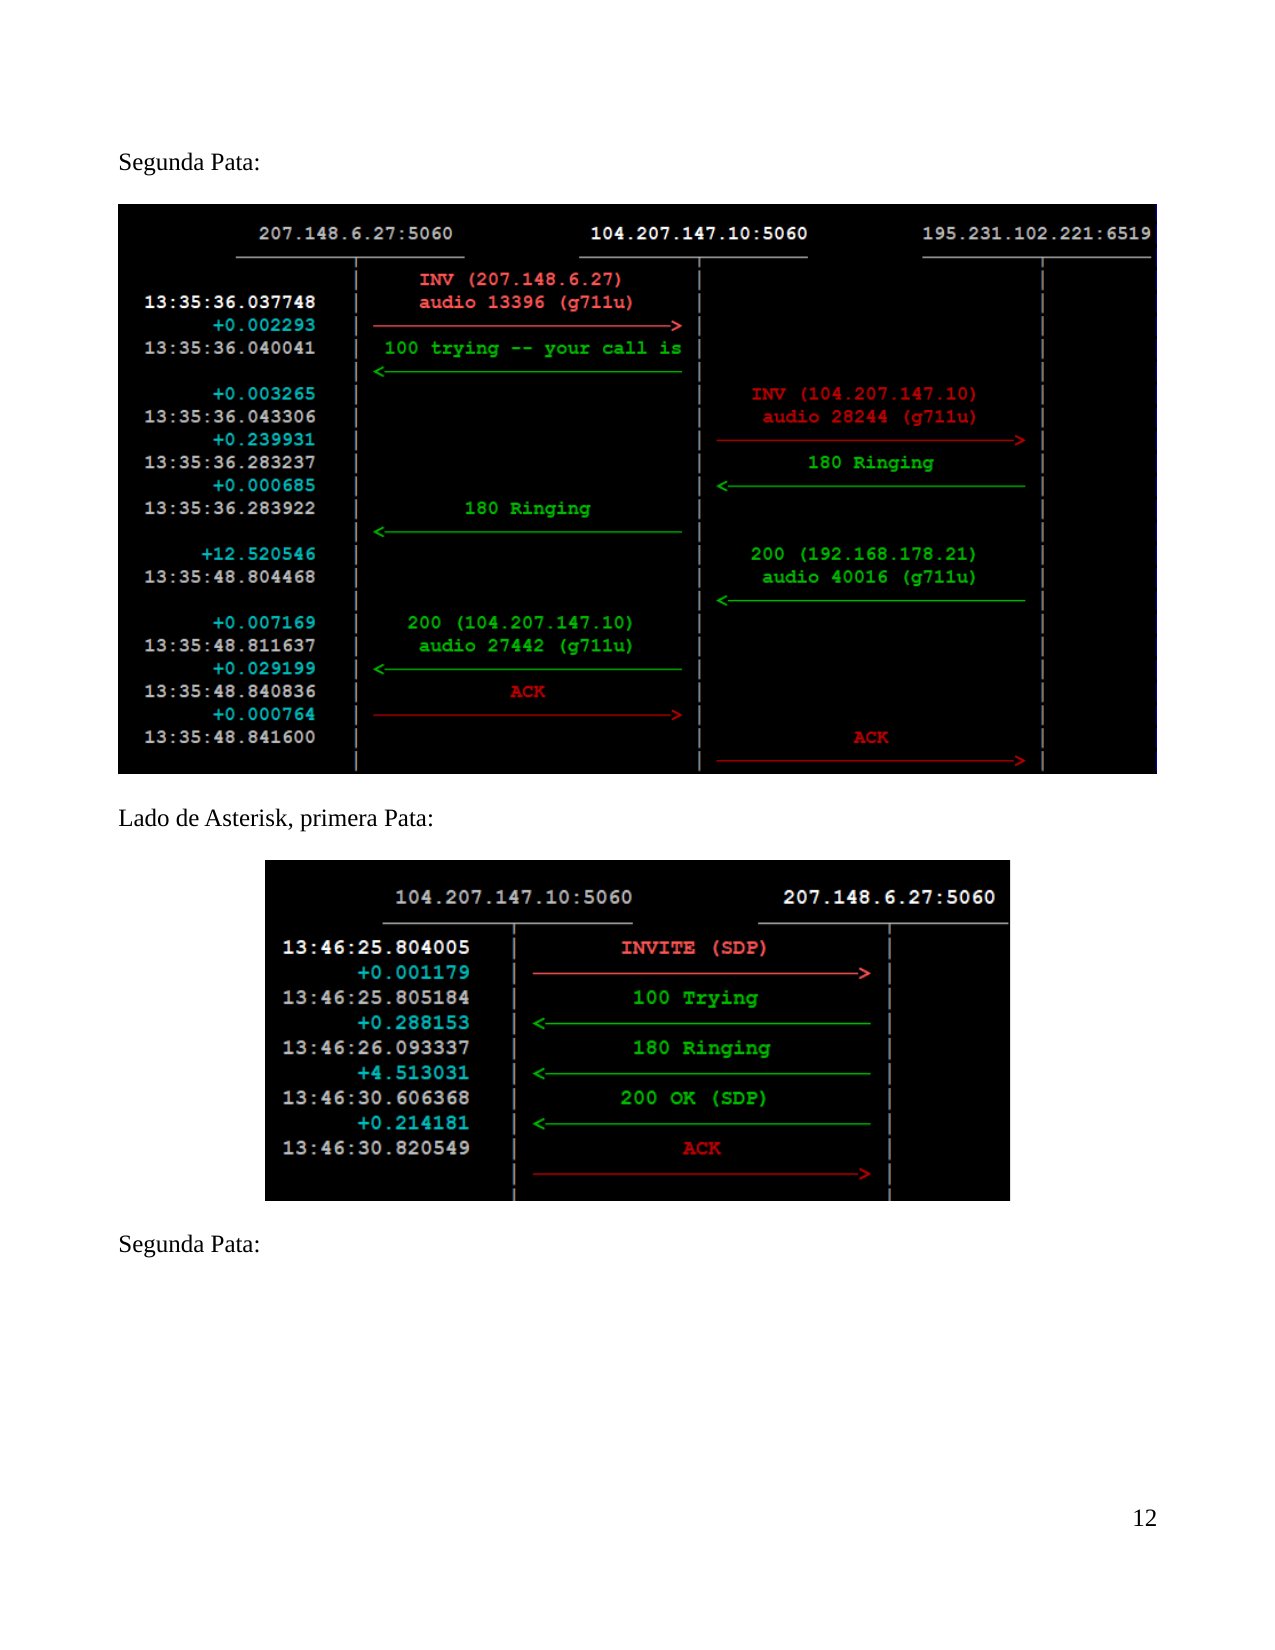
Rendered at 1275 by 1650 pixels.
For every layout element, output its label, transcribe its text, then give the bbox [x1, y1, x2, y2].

picture [265, 860, 1011, 1201]
text Segunda Pata: [118, 1229, 1157, 1258]
text Segunda Pata: [118, 147, 1157, 176]
text Lado de Asterisk, primera Pata: [118, 803, 1157, 832]
picture [118, 204, 1157, 774]
